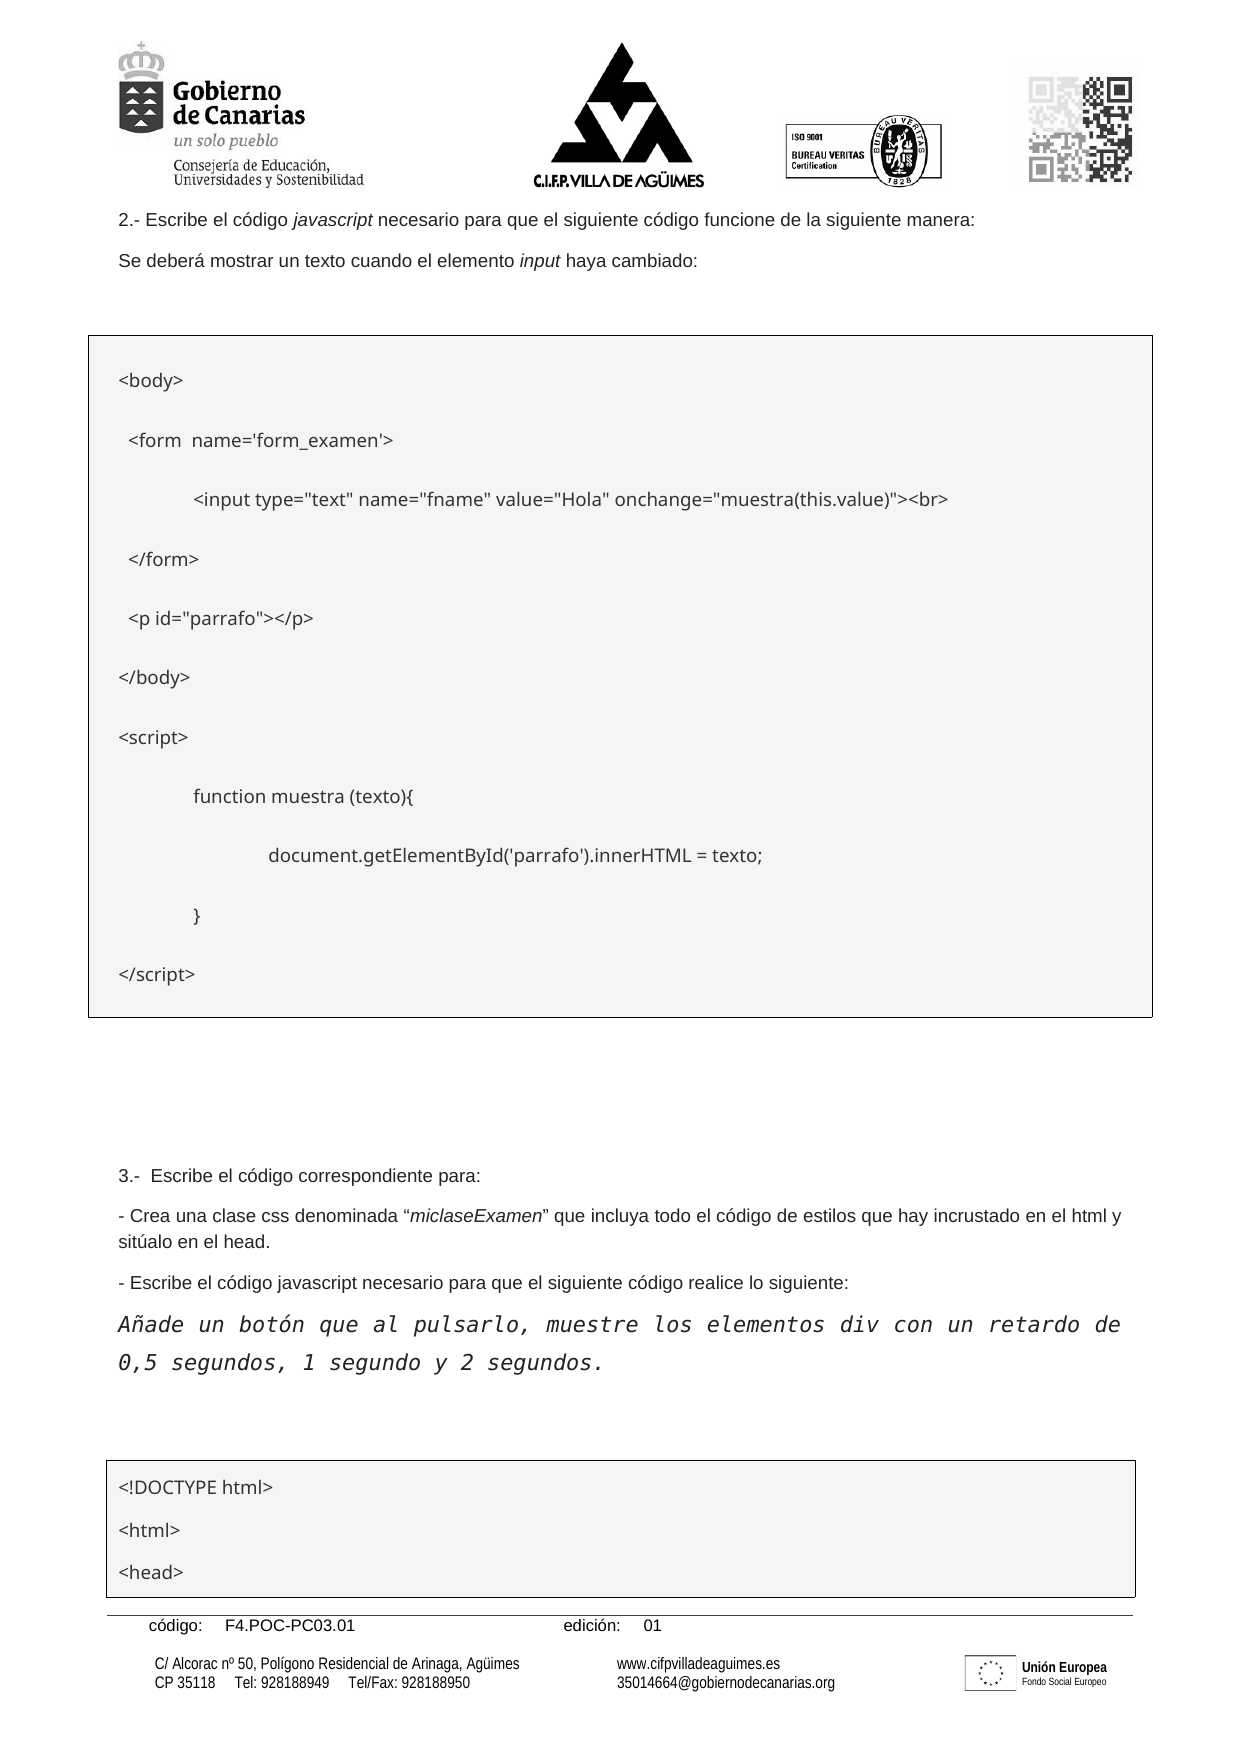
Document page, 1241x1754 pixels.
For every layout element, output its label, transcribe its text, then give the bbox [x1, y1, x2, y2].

text <!DOCTYPE html> [107, 1461, 1135, 1500]
text <body> [89, 336, 1152, 393]
text <input type="text" name="fname" value="Hola" onchange="muestra(this.value)"><br> [89, 454, 1152, 512]
picture [533, 41, 705, 189]
text <p id="parrafo"></p> [89, 573, 1152, 631]
text </form> [89, 513, 1152, 571]
text } [89, 870, 1152, 928]
text </body> [89, 632, 1152, 690]
text <script> [89, 692, 1152, 749]
text Se deberá mostrar un texto cuando el elemento input haya cambiado: [118, 250, 1122, 271]
text </script> [89, 929, 1152, 1017]
picture [964, 1655, 1017, 1691]
text - Escribe el código javascript necesario para que el siguiente código realice lo siguiente: [118, 1272, 1122, 1293]
picture [780, 112, 946, 189]
text 3.- Escribe el código correspondiente para: [118, 1165, 1122, 1186]
text function muestra (texto){ [89, 751, 1152, 809]
text <form name='form_examen'> [89, 395, 1152, 453]
text <html> [107, 1502, 1135, 1542]
text 2.- Escribe el código javascript necesario para que el siguiente código funcione de la siguiente manera: [118, 209, 1122, 231]
text - Crea una clase css denominada “miclaseExamen” que incluya todo el código de estilos que hay incrustado en el html y sitúalo en el head. [118, 1205, 1122, 1253]
text document.getElementById('parrafo').innerHTML = texto; [89, 810, 1152, 868]
text <head> [107, 1544, 1135, 1597]
text Añade un botón que al pulsarlo, muestre los elementos div con un retardo de 0,5 segundos, 1 segundo y 2 segundos. [118, 1312, 1122, 1376]
